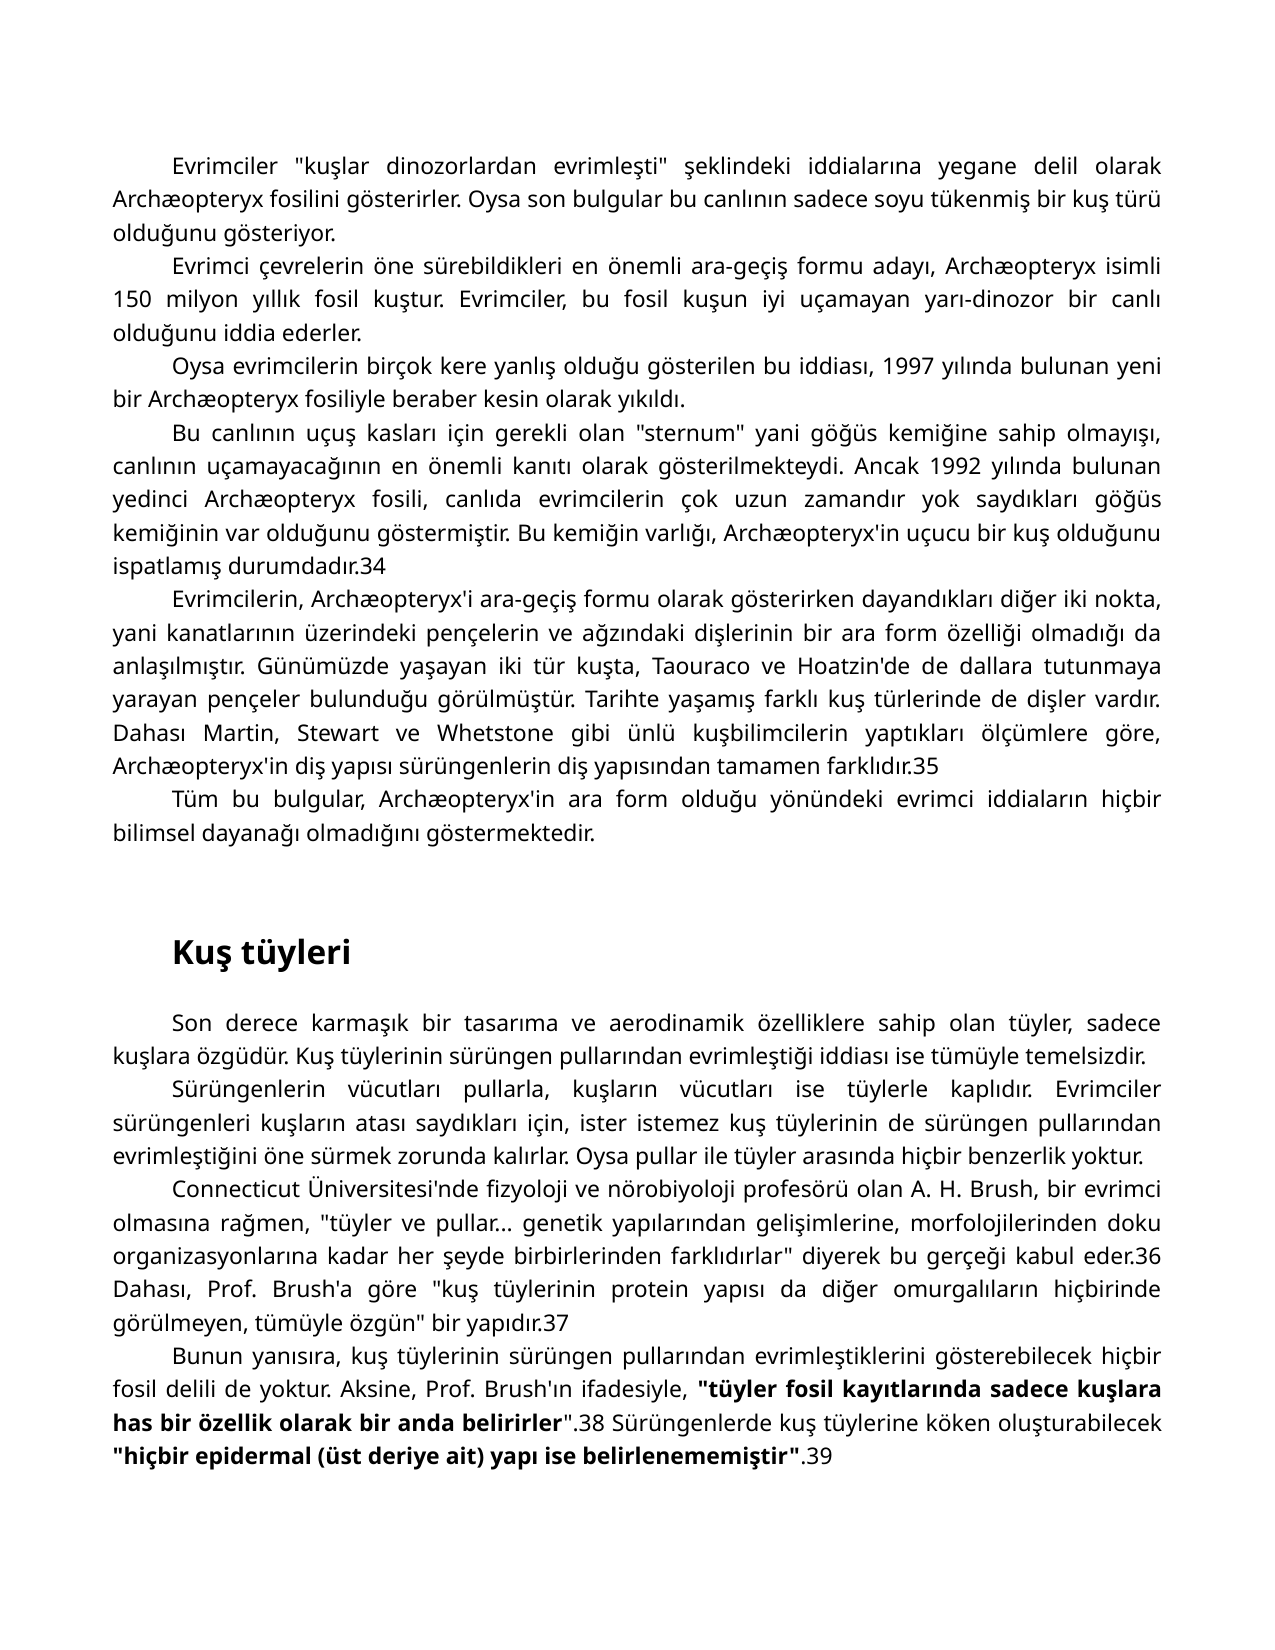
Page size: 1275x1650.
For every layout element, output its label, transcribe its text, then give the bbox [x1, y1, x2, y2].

text Oysa evrimcilerin birçok kere yanlış olduğu gösterilen bu iddiası, 1997 yılında bulunan yeni bir Archæopteryx fosiliyle beraber kesin olarak yıkıldı. [112, 348, 1162, 414]
text Evrimcilerin, Archæopteryx'i ara-geçiş formu olarak gösterirken dayandıkları diğer iki nokta, yani kanatlarının üzerindeki pençelerin ve ağzındaki dişlerinin bir ara form özelliği olmadığı da anlaşılmıştır. Günümüzde yaşayan iki tür kuşta, Taouraco ve Hoatzin'de de dallara tutunmaya yarayan pençeler bulunduğu görülmüştür. Tarihte yaşamış farklı kuş türlerinde de dişler vardır. Dahası Martin, Stewart ve Whetstone gibi ünlü kuşbilimcilerin yaptıkları ölçümlere göre, Archæopteryx'in diş yapısı sürüngenlerin diş yapısından tamamen farklıdır.35 [112, 581, 1162, 781]
text Tüm bu bulgular, Archæopteryx'in ara form olduğu yönündeki evrimci iddiaların hiçbir bilimsel dayanağı olmadığını göstermektedir. [112, 781, 1162, 848]
text Bu canlının uçuş kasları için gerekli olan "sternum" yani göğüs kemiğine sahip olmayışı, canlının uçamayacağının en önemli kanıtı olarak gösterilmekteydi. Ancak 1992 yılında bulunan yedinci Archæopteryx fosili, canlıda evrimcilerin çok uzun zamandır yok saydıkları göğüs kemiğinin var olduğunu göstermiştir. Bu kemiğin varlığı, Archæopteryx'in uçucu bir kuş olduğunu ispatlamış durumdadır.34 [112, 414, 1162, 581]
text Son derece karmaşık bir tasarıma ve aerodinamik özelliklere sahip olan tüyler, sadece kuşlara özgüdür. Kuş tüylerinin sürüngen pullarından evrimleştiği iddiası ise tümüyle temelsizdir. [112, 1004, 1162, 1071]
subtitle Kuş tüyleri [112, 938, 1162, 971]
text Bunun yanısıra, kuş tüylerinin sürüngen pullarından evrimleştiklerini gösterebilecek hiçbir fosil delili de yoktur. Aksine, Prof. Brush'ın ifadesiyle, "tüyler fosil kayıtlarında sadece kuşlara has bir özellik olarak bir anda belirirler".38 Sürüngenlerde kuş tüylerine köken oluşturabilecek "hiçbir epidermal (üst deriye ait) yapı ise belirlenememiştir".39 [112, 1338, 1162, 1471]
text Sürüngenlerin vücutları pullarla, kuşların vücutları ise tüylerle kaplıdır. Evrimciler sürüngenleri kuşların atası saydıkları için, ister istemez kuş tüylerinin de sürüngen pullarından evrimleştiğini öne sürmek zorunda kalırlar. Oysa pullar ile tüyler arasında hiçbir benzerlik yoktur. [112, 1071, 1162, 1171]
text Evrimciler "kuşlar dinozorlardan evrimleşti" şeklindeki iddialarına yegane delil olarak Archæopteryx fosilini gösterirler. Oysa son bulgular bu canlının sadece soyu tükenmiş bir kuş türü olduğunu gösteriyor. [112, 148, 1162, 248]
text Connecticut Üniversitesi'nde fizyoloji ve nörobiyoloji profesörü olan A. H. Brush, bir evrimci olmasına rağmen, "tüyler ve pullar... genetik yapılarından gelişimlerine, morfolojilerinden doku organizasyonlarına kadar her şeyde birbirlerinden farklıdırlar" diyerek bu gerçeği kabul eder.36 Dahası, Prof. Brush'a göre "kuş tüylerinin protein yapısı da diğer omurgalıların hiçbirinde görülmeyen, tümüyle özgün" bir yapıdır.37 [112, 1171, 1162, 1338]
text Evrimci çevrelerin öne sürebildikleri en önemli ara-geçiş formu adayı, Archæopteryx isimli 150 milyon yıllık fosil kuştur. Evrimciler, bu fosil kuşun iyi uçamayan yarı-dinozor bir canlı olduğunu iddia ederler. [112, 248, 1162, 348]
